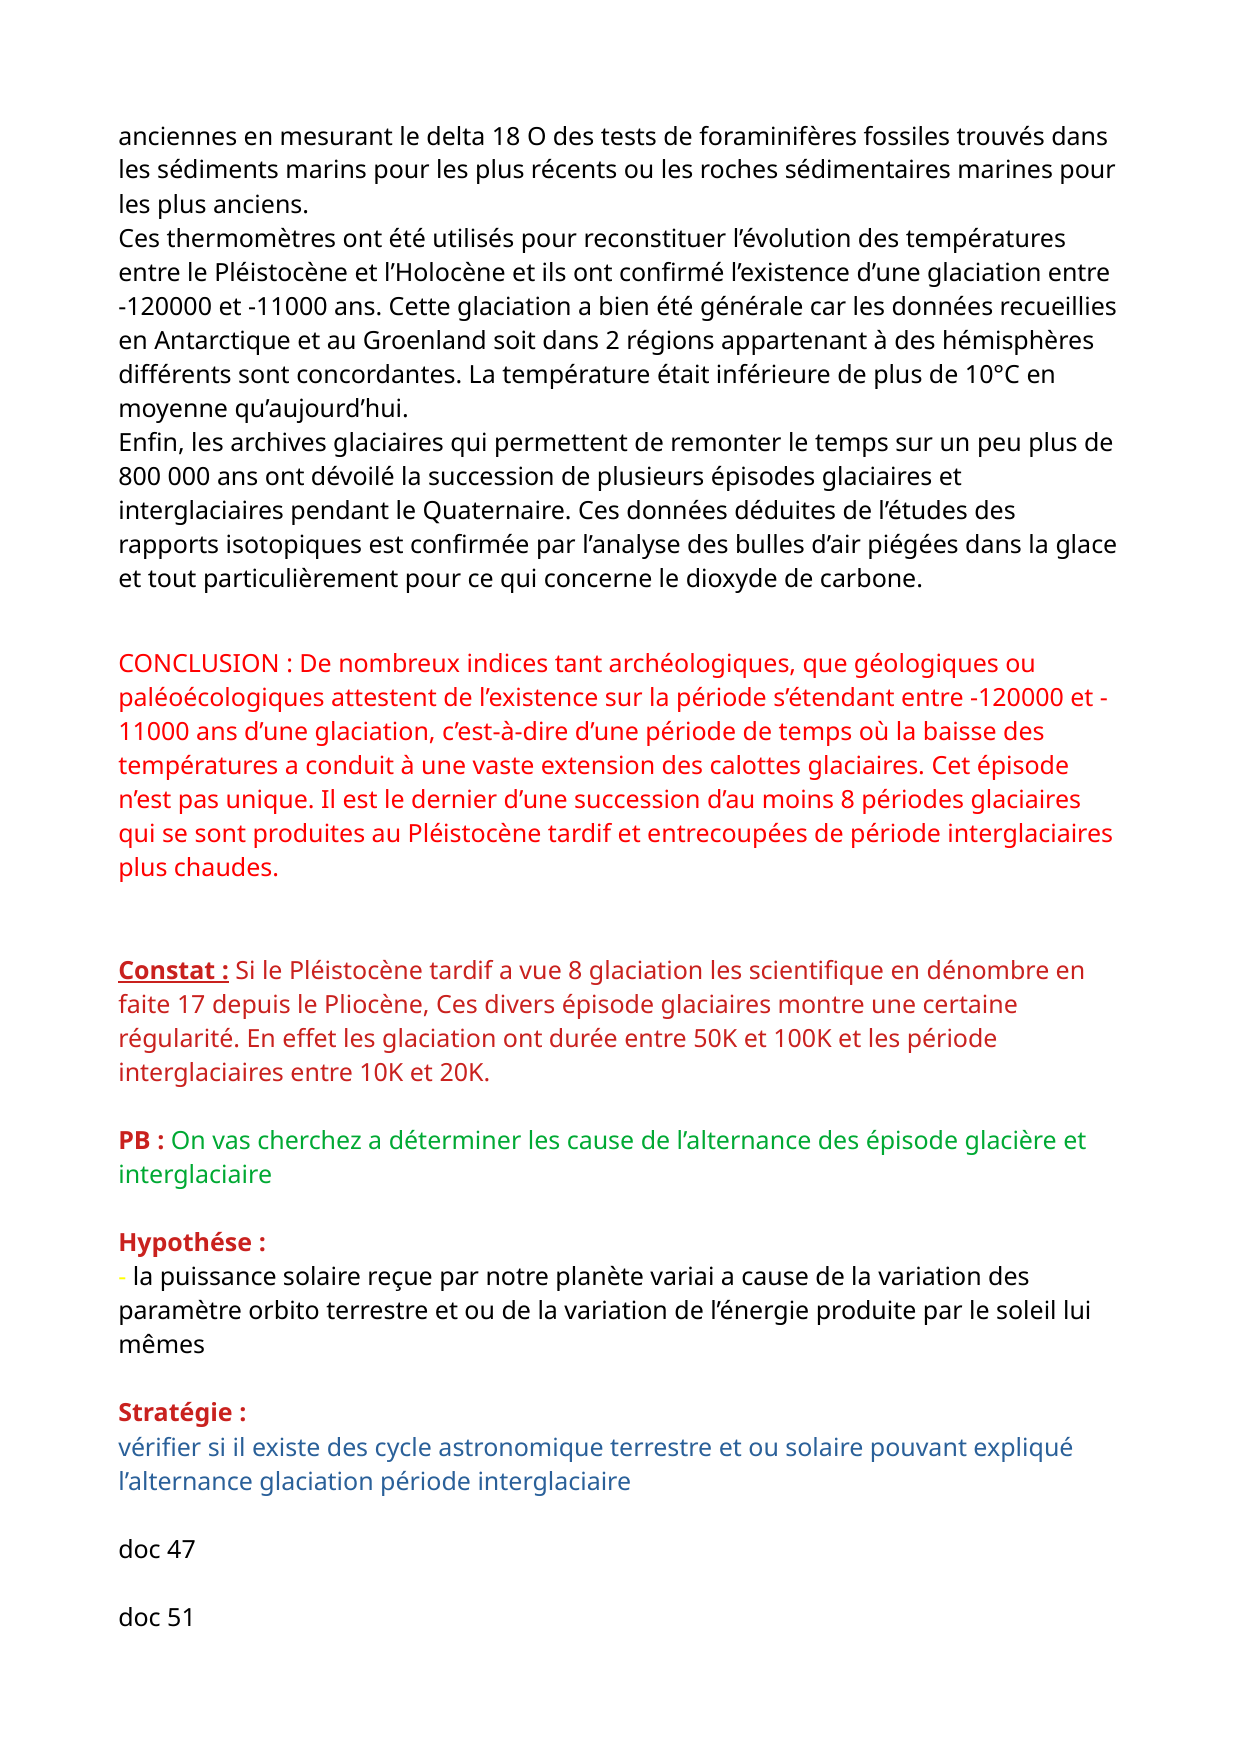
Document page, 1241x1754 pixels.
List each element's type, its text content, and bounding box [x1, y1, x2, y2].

text Ces thermomètres ont été utilisés pour reconstituer l’évolution des températures entre le Pléistocène et l’Holocène et ils ont confirmé l’existence d’une glaciation entre -120000 et -11000 ans. Cette glaciation a bien été générale car les données recueillies en Antarctique et au Groenland soit dans 2 régions appartenant à des hémisphères différents sont concordantes. La température était inférieure de plus de 10°C en moyenne qu’aujourd’hui. [118, 220, 1122, 425]
list PB : On vas cherchez a déterminer les cause de l’alternance des épisode glacière et interglaciaire [118, 1123, 1122, 1191]
text anciennes en mesurant le delta 18 O des tests de foraminifères fossiles trouvés dans les sédiments marins pour les plus récents ou les roches sédimentaires marines pour les plus anciens. [118, 118, 1122, 220]
list vérifier si il existe des cycle astronomique terrestre et ou solaire pouvant expliqué l’alternance glaciation période interglaciaire [118, 1429, 1122, 1497]
text Enfin, les archives glaciaires qui permettent de remonter le temps sur un peu plus de 800 000 ans ont dévoilé la succession de plusieurs épisodes glaciaires et interglaciaires pendant le Quaternaire. Ces données déduites de l’études des rapports isotopiques est confirmée par l’analyse des bulles d’air piégées dans la glace et tout particulièrement pour ce qui concerne le dioxyde de carbone. [118, 425, 1122, 595]
list doc 51 [118, 1599, 1122, 1633]
list Hypothése : [118, 1225, 1122, 1259]
text CONCLUSION : De nombreux indices tant archéologiques, que géologiques ou paléoécologiques attestent de l’existence sur la période s’étendant entre -120000 et -11000 ans d’une glaciation, c’est-à-dire d’une période de temps où la baisse des températures a conduit à une vaste extension des calottes glaciaires. Cet épisode n’est pas unique. Il est le dernier d’une succession d’au moins 8 périodes glaciaires qui se sont produites au Pléistocène tardif et entrecoupées de période interglaciaires plus chaudes. [118, 646, 1122, 884]
list - la puissance solaire reçue par notre planète variai a cause de la variation des paramètre orbito terrestre et ou de la variation de l’énergie produite par le soleil lui mêmes [118, 1259, 1122, 1361]
list Stratégie : [118, 1395, 1122, 1429]
list Constat : Si le Pléistocène tardif a vue 8 glaciation les scientifique en dénombre en faite 17 depuis le Pliocène, Ces divers épisode glaciaires montre une certaine régularité. En effet les glaciation ont durée entre 50K et 100K et les période interglaciaires entre 10K et 20K. [118, 952, 1122, 1088]
list doc 47 [118, 1531, 1122, 1565]
